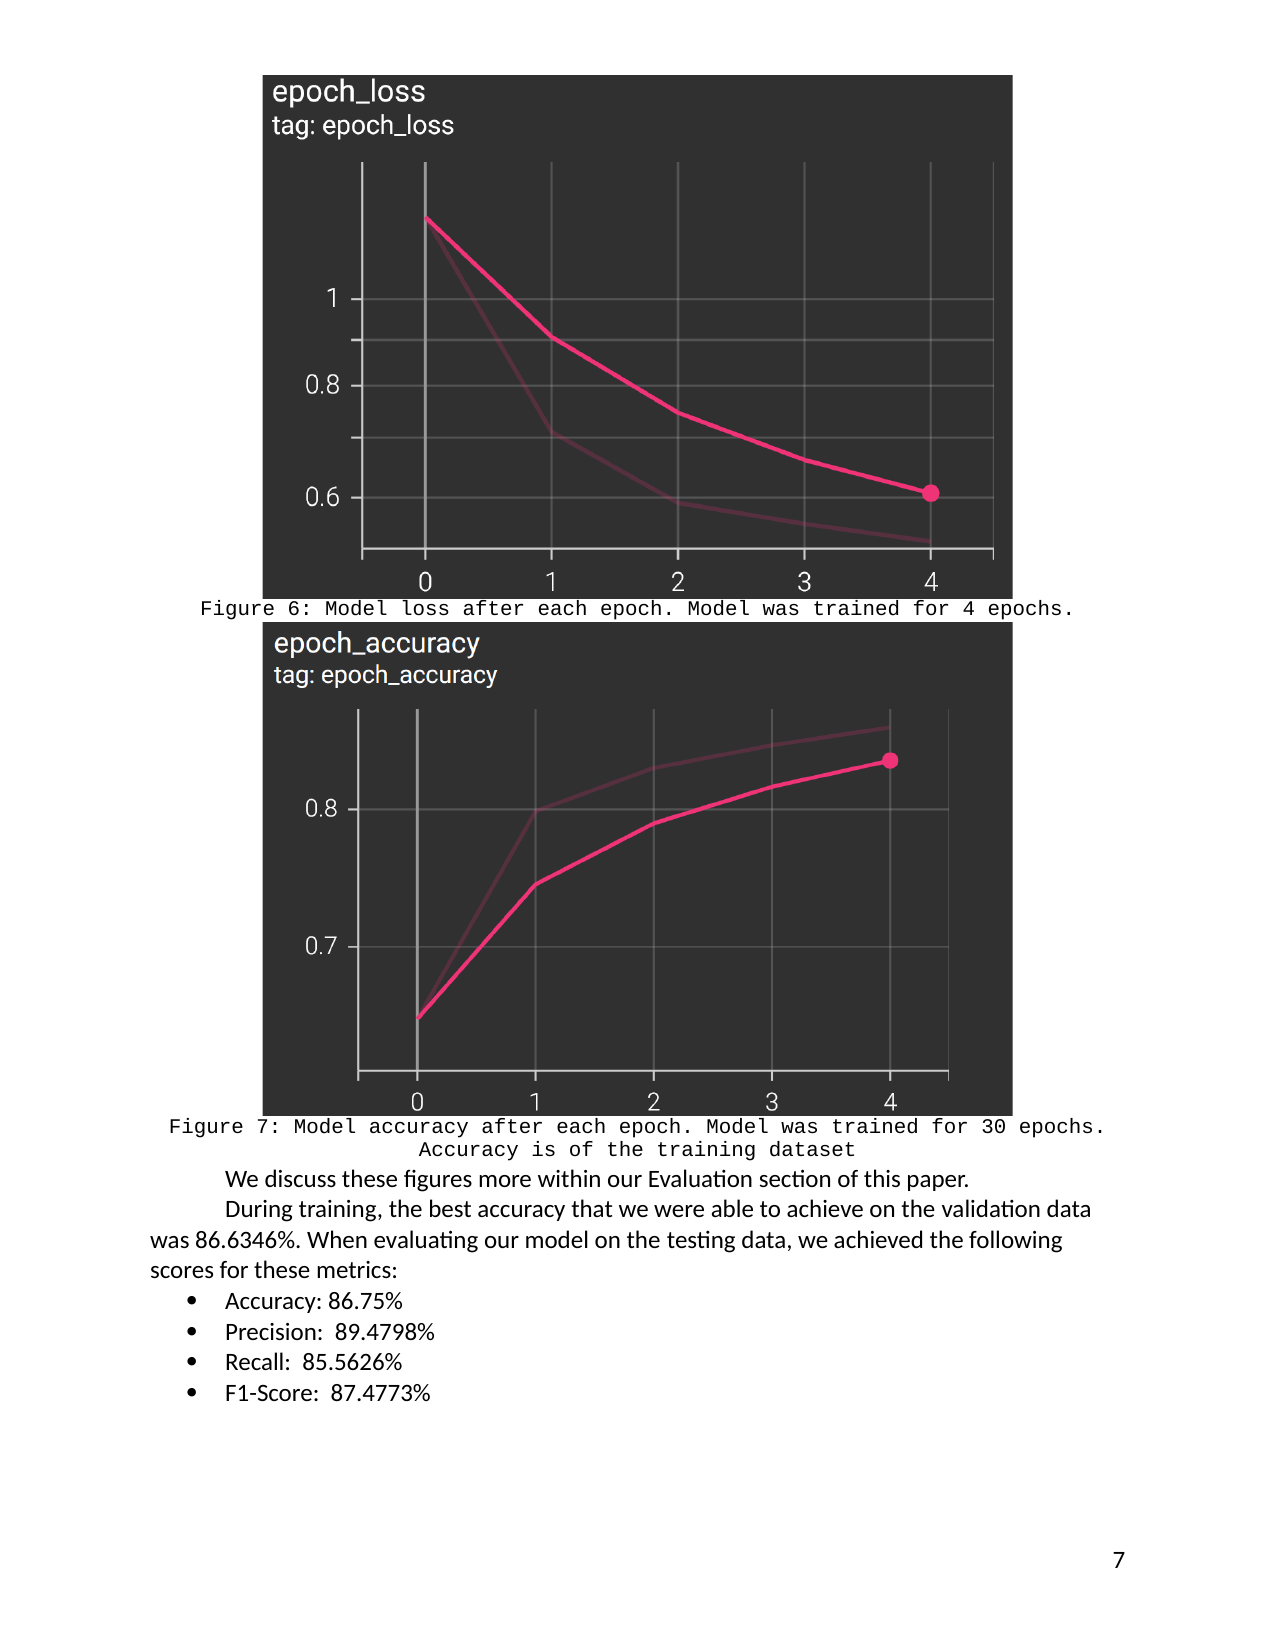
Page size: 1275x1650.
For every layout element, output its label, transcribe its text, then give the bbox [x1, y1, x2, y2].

list Recall: 85.5626% [187, 1346, 1125, 1377]
text During training, the best accuracy that we were able to achieve on the validation data was 86.6346%. When evaluating our model on the testing data, we achieved the following scores for these metrics: [150, 1194, 1125, 1285]
list Accuracy: 86.75% [187, 1285, 1125, 1316]
list F1-Score: 87.4773% [187, 1377, 1125, 1407]
text Figure 7: Model accuracy after each epoch. Model was trained for 30 epochs. Accuracy is of the training dataset [150, 1116, 1125, 1163]
text Figure 6: Model loss after each epoch. Model was trained for 4 epochs. [150, 598, 1125, 622]
picture [262, 622, 1013, 1116]
list Precision: 89.4798% [187, 1316, 1125, 1346]
text We discuss these figures more within our Evaluation section of this paper. [150, 1163, 1125, 1194]
picture [262, 75, 1013, 599]
